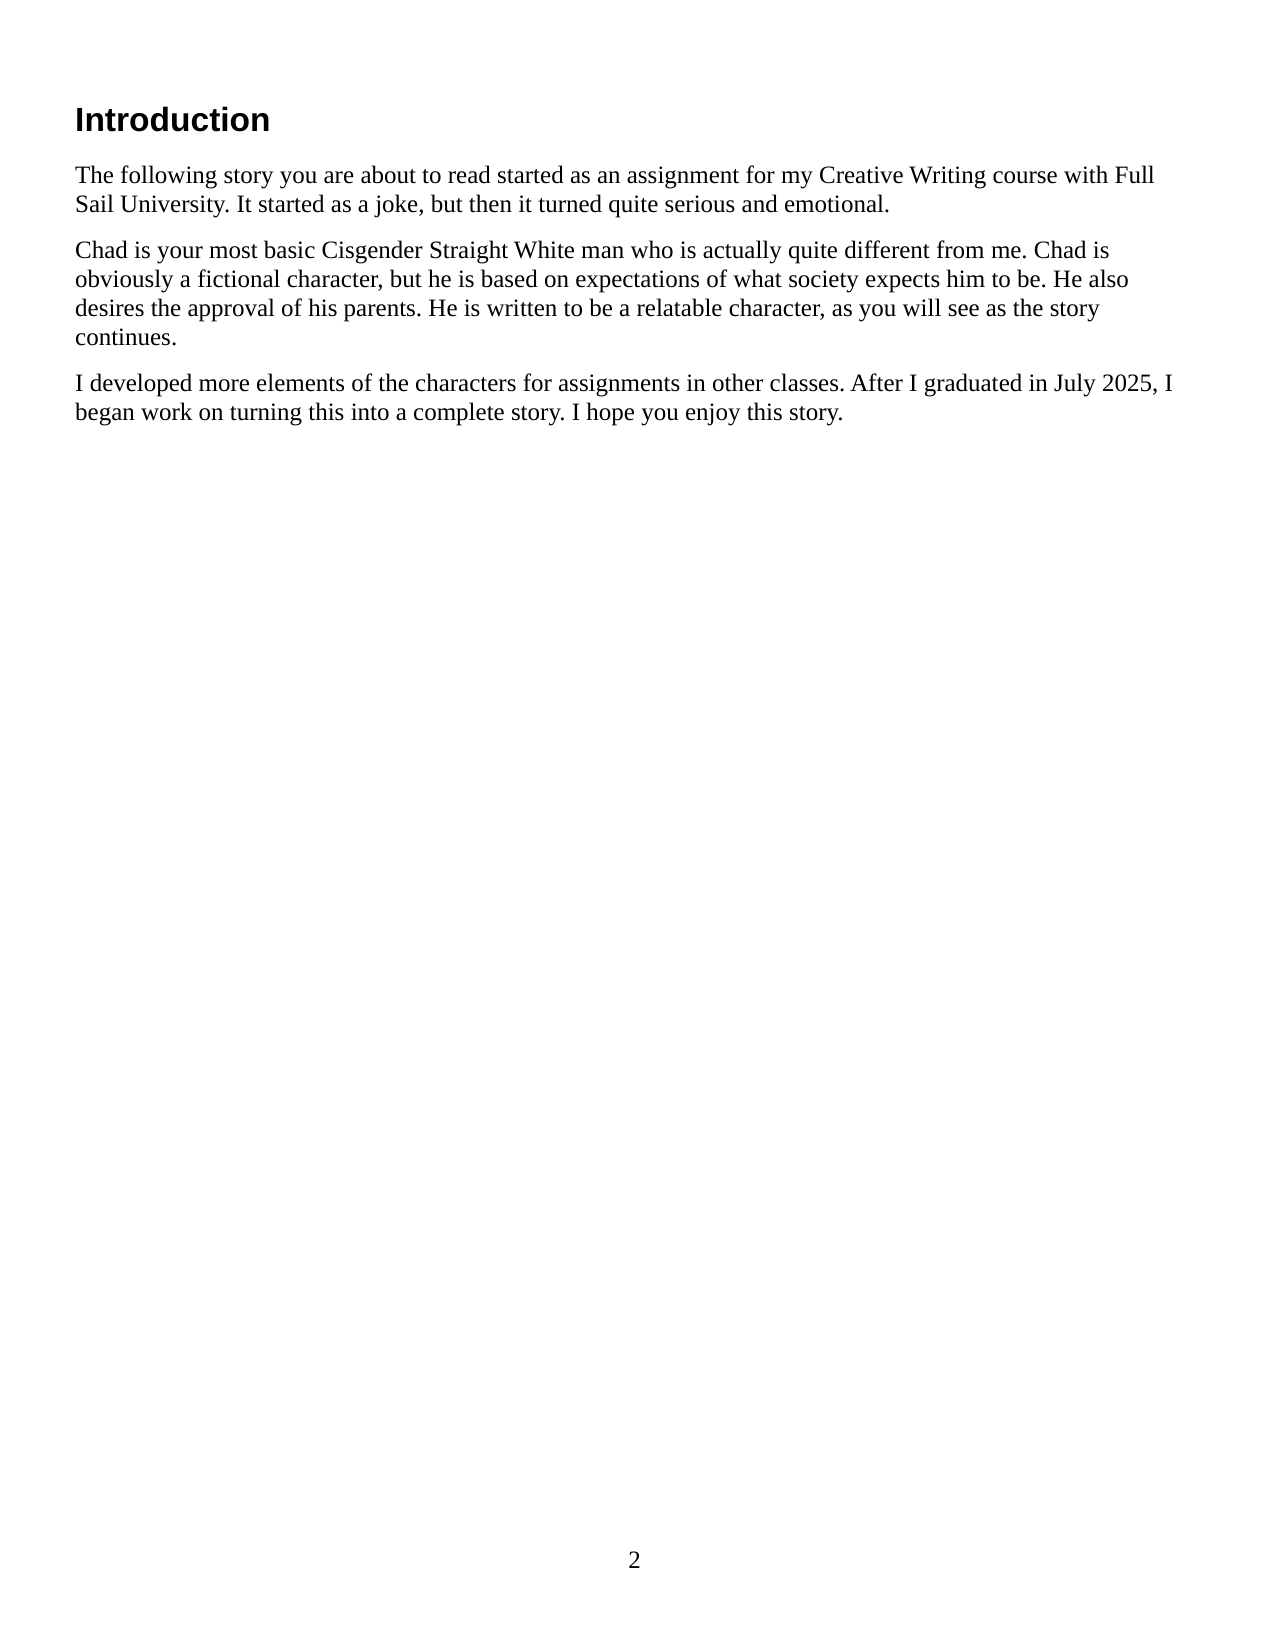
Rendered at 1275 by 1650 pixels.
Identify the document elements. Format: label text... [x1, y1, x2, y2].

subtitle Introduction [75, 100, 1200, 139]
text I developed more elements of the characters for assignments in other classes. After I graduated in July 2025, I began work on turning this into a complete story. I hope you enjoy this story. [75, 368, 1200, 426]
text The following story you are about to read started as an assignment for my Creative Writing course with Full Sail University. It started as a joke, but then it turned quite serious and emotional. [75, 160, 1200, 218]
text Chad is your most basic Cisgender Straight White man who is actually quite different from me. Chad is obviously a fictional character, but he is based on expectations of what society expects him to be. He also desires the approval of his parents. He is written to be a relatable character, as you will see as the story continues. [75, 236, 1200, 351]
